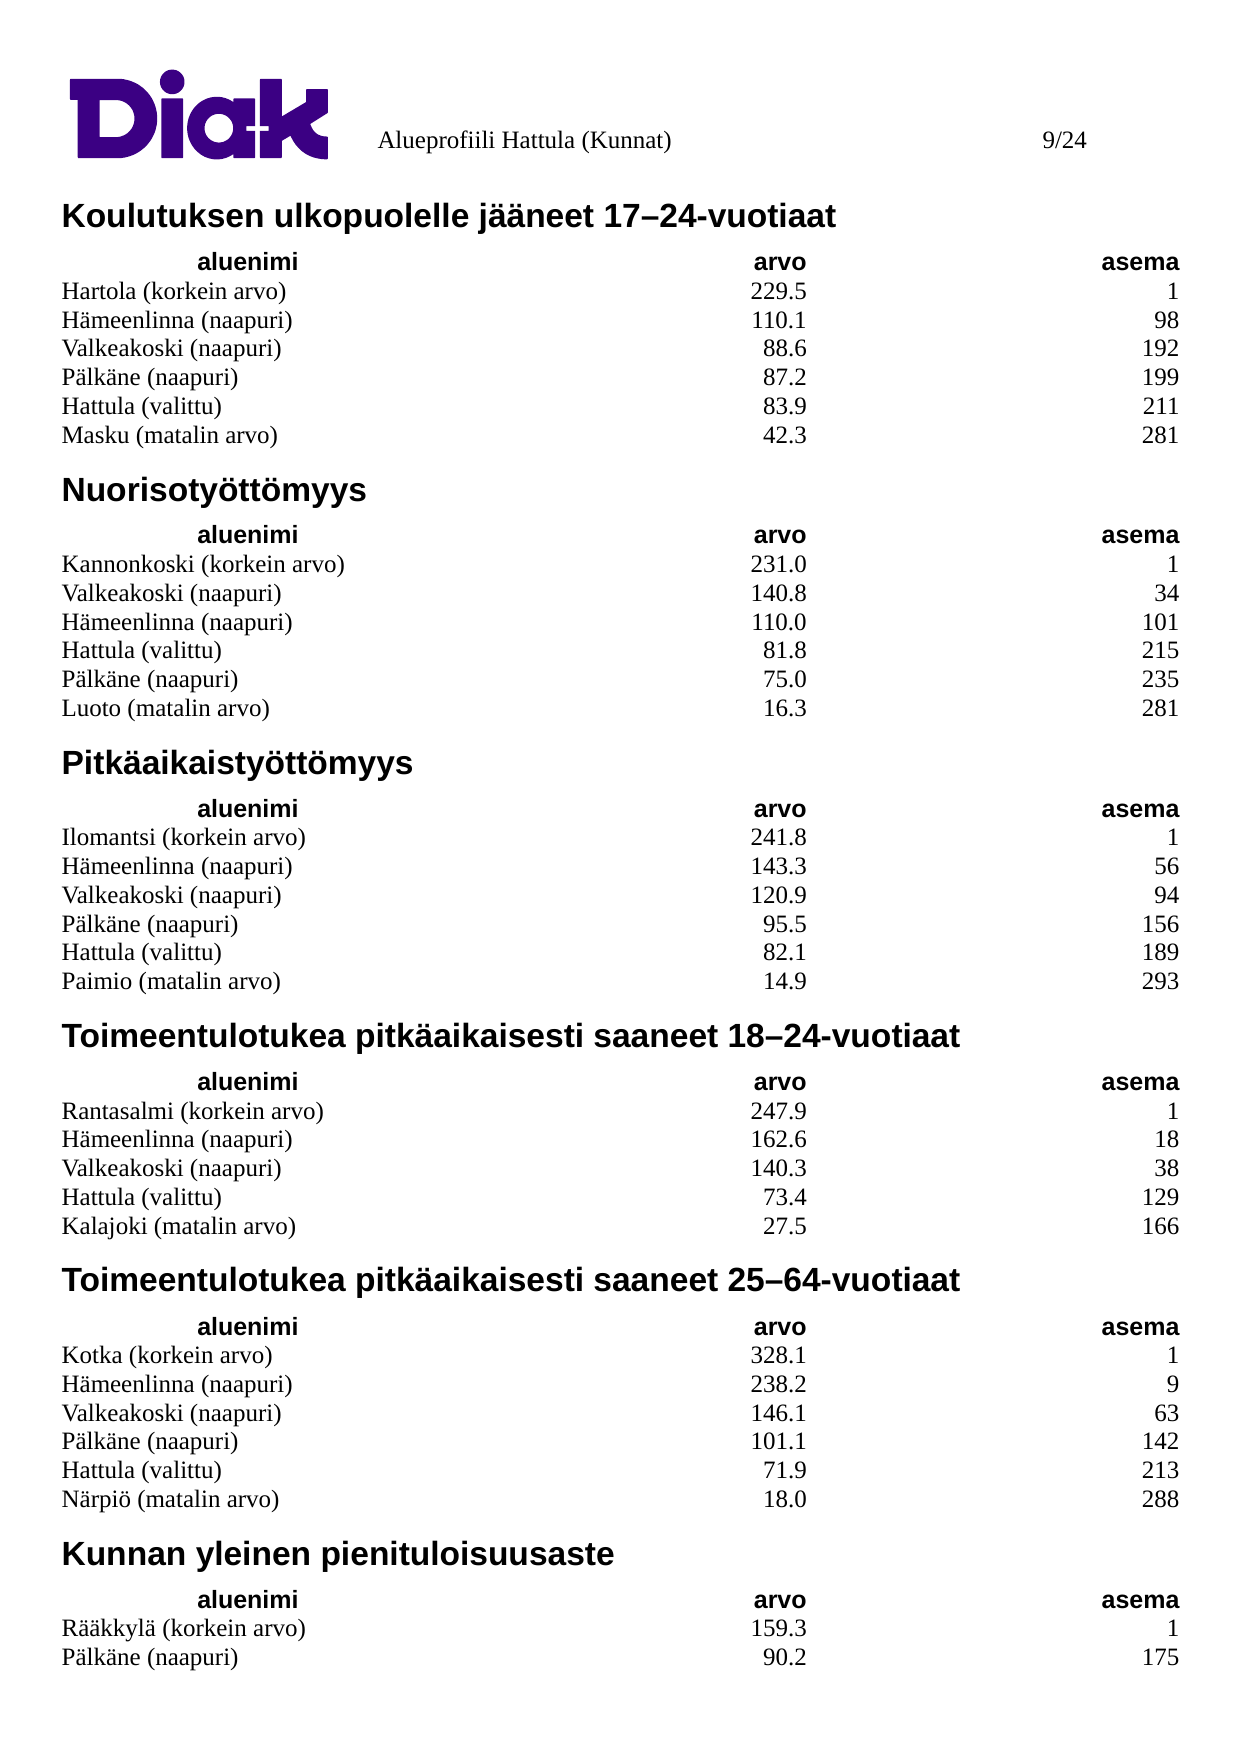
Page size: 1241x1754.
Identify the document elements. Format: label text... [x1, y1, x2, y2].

table_cell 1 [806, 1340, 1179, 1369]
table_cell Luoto (matalin arvo) [61, 693, 434, 722]
table_header aluenimi [61, 1067, 434, 1096]
table_header aluenimi [61, 521, 434, 549]
table_cell Hämeenlinna (naapuri) [61, 607, 434, 636]
table_cell 18.0 [434, 1484, 806, 1513]
table_cell Rääkkylä (korkein arvo) [61, 1614, 434, 1642]
table_cell Rantasalmi (korkein arvo) [61, 1096, 434, 1124]
table_header arvo [434, 521, 806, 549]
table_header arvo [434, 1311, 806, 1340]
table_cell 9 [806, 1369, 1179, 1398]
table_cell 213 [806, 1455, 1179, 1484]
table_cell 110.0 [434, 607, 806, 636]
table_cell 235 [806, 664, 1179, 693]
table_cell 241.8 [434, 823, 806, 851]
table_cell Masku (matalin arvo) [61, 420, 434, 448]
table_cell Hattula (valittu) [61, 1455, 434, 1484]
table_header arvo [434, 1067, 806, 1096]
table_header aluenimi [61, 247, 434, 276]
table_cell 56 [806, 851, 1179, 880]
table_cell Valkeakoski (naapuri) [61, 334, 434, 362]
table_cell 1 [806, 1614, 1179, 1642]
table_cell 293 [806, 966, 1179, 995]
table_cell 140.3 [434, 1153, 806, 1182]
table_header asema [806, 247, 1179, 276]
table_cell Pälkäne (naapuri) [61, 664, 434, 693]
table_cell 142 [806, 1426, 1179, 1455]
table_cell Hartola (korkein arvo) [61, 276, 434, 305]
table_header asema [806, 521, 1179, 549]
table_cell 238.2 [434, 1369, 806, 1398]
table_cell 162.6 [434, 1125, 806, 1153]
table_header arvo [434, 1585, 806, 1613]
table_cell 75.0 [434, 664, 806, 693]
subtitle Nuorisotyöttömyys [61, 469, 1179, 508]
table_cell 14.9 [434, 966, 806, 995]
table_cell 95.5 [434, 909, 806, 937]
table_cell 83.9 [434, 391, 806, 420]
table_cell Hattula (valittu) [61, 1182, 434, 1211]
table_cell 281 [806, 420, 1179, 448]
table_cell 215 [806, 636, 1179, 664]
table_cell 88.6 [434, 334, 806, 362]
table_cell Kotka (korkein arvo) [61, 1340, 434, 1369]
table_cell Valkeakoski (naapuri) [61, 578, 434, 607]
table_cell Pälkäne (naapuri) [61, 362, 434, 391]
table_cell Hämeenlinna (naapuri) [61, 1125, 434, 1153]
table_cell 328.1 [434, 1340, 806, 1369]
table_header aluenimi [61, 794, 434, 822]
table_header asema [806, 1311, 1179, 1340]
table_header asema [806, 794, 1179, 822]
table_cell 143.3 [434, 851, 806, 880]
table_cell 71.9 [434, 1455, 806, 1484]
subtitle Koulutuksen ulkopuolelle jääneet 17–24-vuotiaat [61, 196, 1179, 235]
table_cell Valkeakoski (naapuri) [61, 1153, 434, 1182]
table_cell Hattula (valittu) [61, 636, 434, 664]
table_cell 189 [806, 938, 1179, 966]
table_cell 211 [806, 391, 1179, 420]
table_cell 281 [806, 693, 1179, 722]
table_cell Kalajoki (matalin arvo) [61, 1211, 434, 1239]
table_cell 199 [806, 362, 1179, 391]
table_cell 94 [806, 880, 1179, 909]
table_cell Paimio (matalin arvo) [61, 966, 434, 995]
table_header asema [806, 1067, 1179, 1096]
table_cell Pälkäne (naapuri) [61, 1642, 434, 1671]
table_cell 34 [806, 578, 1179, 607]
table_cell 129 [806, 1182, 1179, 1211]
table_cell 1 [806, 549, 1179, 578]
table_cell 288 [806, 1484, 1179, 1513]
table_header arvo [434, 794, 806, 822]
subtitle Pitkäaikaistyöttömyys [61, 743, 1179, 781]
table_cell 229.5 [434, 276, 806, 305]
table_cell Hämeenlinna (naapuri) [61, 851, 434, 880]
table_header aluenimi [61, 1585, 434, 1613]
table_cell 38 [806, 1153, 1179, 1182]
table_cell 42.3 [434, 420, 806, 448]
subtitle Toimeentulotukea pitkäaikaisesti saaneet 25–64-vuotiaat [61, 1260, 1179, 1299]
table_header aluenimi [61, 1311, 434, 1340]
table_cell 27.5 [434, 1211, 806, 1239]
table_cell 146.1 [434, 1398, 806, 1426]
table_cell 156 [806, 909, 1179, 937]
table_cell 140.8 [434, 578, 806, 607]
table_cell 98 [806, 305, 1179, 333]
table_cell 101 [806, 607, 1179, 636]
table_cell 159.3 [434, 1614, 806, 1642]
table_cell Pälkäne (naapuri) [61, 909, 434, 937]
table_cell 63 [806, 1398, 1179, 1426]
table_cell 81.8 [434, 636, 806, 664]
table_header asema [806, 1585, 1179, 1613]
table_cell 120.9 [434, 880, 806, 909]
table_cell 1 [806, 823, 1179, 851]
table_cell Närpiö (matalin arvo) [61, 1484, 434, 1513]
subtitle Toimeentulotukea pitkäaikaisesti saaneet 18–24-vuotiaat [61, 1016, 1179, 1054]
table_cell 82.1 [434, 938, 806, 966]
table_cell Valkeakoski (naapuri) [61, 1398, 434, 1426]
table_cell Kannonkoski (korkein arvo) [61, 549, 434, 578]
table_cell 73.4 [434, 1182, 806, 1211]
table_cell Hämeenlinna (naapuri) [61, 1369, 434, 1398]
table_cell 87.2 [434, 362, 806, 391]
table_cell Hattula (valittu) [61, 938, 434, 966]
subtitle Kunnan yleinen pienituloisuusaste [61, 1533, 1179, 1572]
table_cell 1 [806, 276, 1179, 305]
table_cell 231.0 [434, 549, 806, 578]
table_cell Ilomantsi (korkein arvo) [61, 823, 434, 851]
table_cell 101.1 [434, 1426, 806, 1455]
table_cell 1 [806, 1096, 1179, 1124]
table_cell 192 [806, 334, 1179, 362]
table_cell Valkeakoski (naapuri) [61, 880, 434, 909]
table_cell 90.2 [434, 1642, 806, 1671]
table_cell 18 [806, 1125, 1179, 1153]
table_cell 16.3 [434, 693, 806, 722]
table_cell 166 [806, 1211, 1179, 1239]
table_cell Hattula (valittu) [61, 391, 434, 420]
table_cell Hämeenlinna (naapuri) [61, 305, 434, 333]
table_cell 247.9 [434, 1096, 806, 1124]
table_header arvo [434, 247, 806, 276]
table_cell 175 [806, 1642, 1179, 1671]
table_cell 110.1 [434, 305, 806, 333]
table_cell Pälkäne (naapuri) [61, 1426, 434, 1455]
